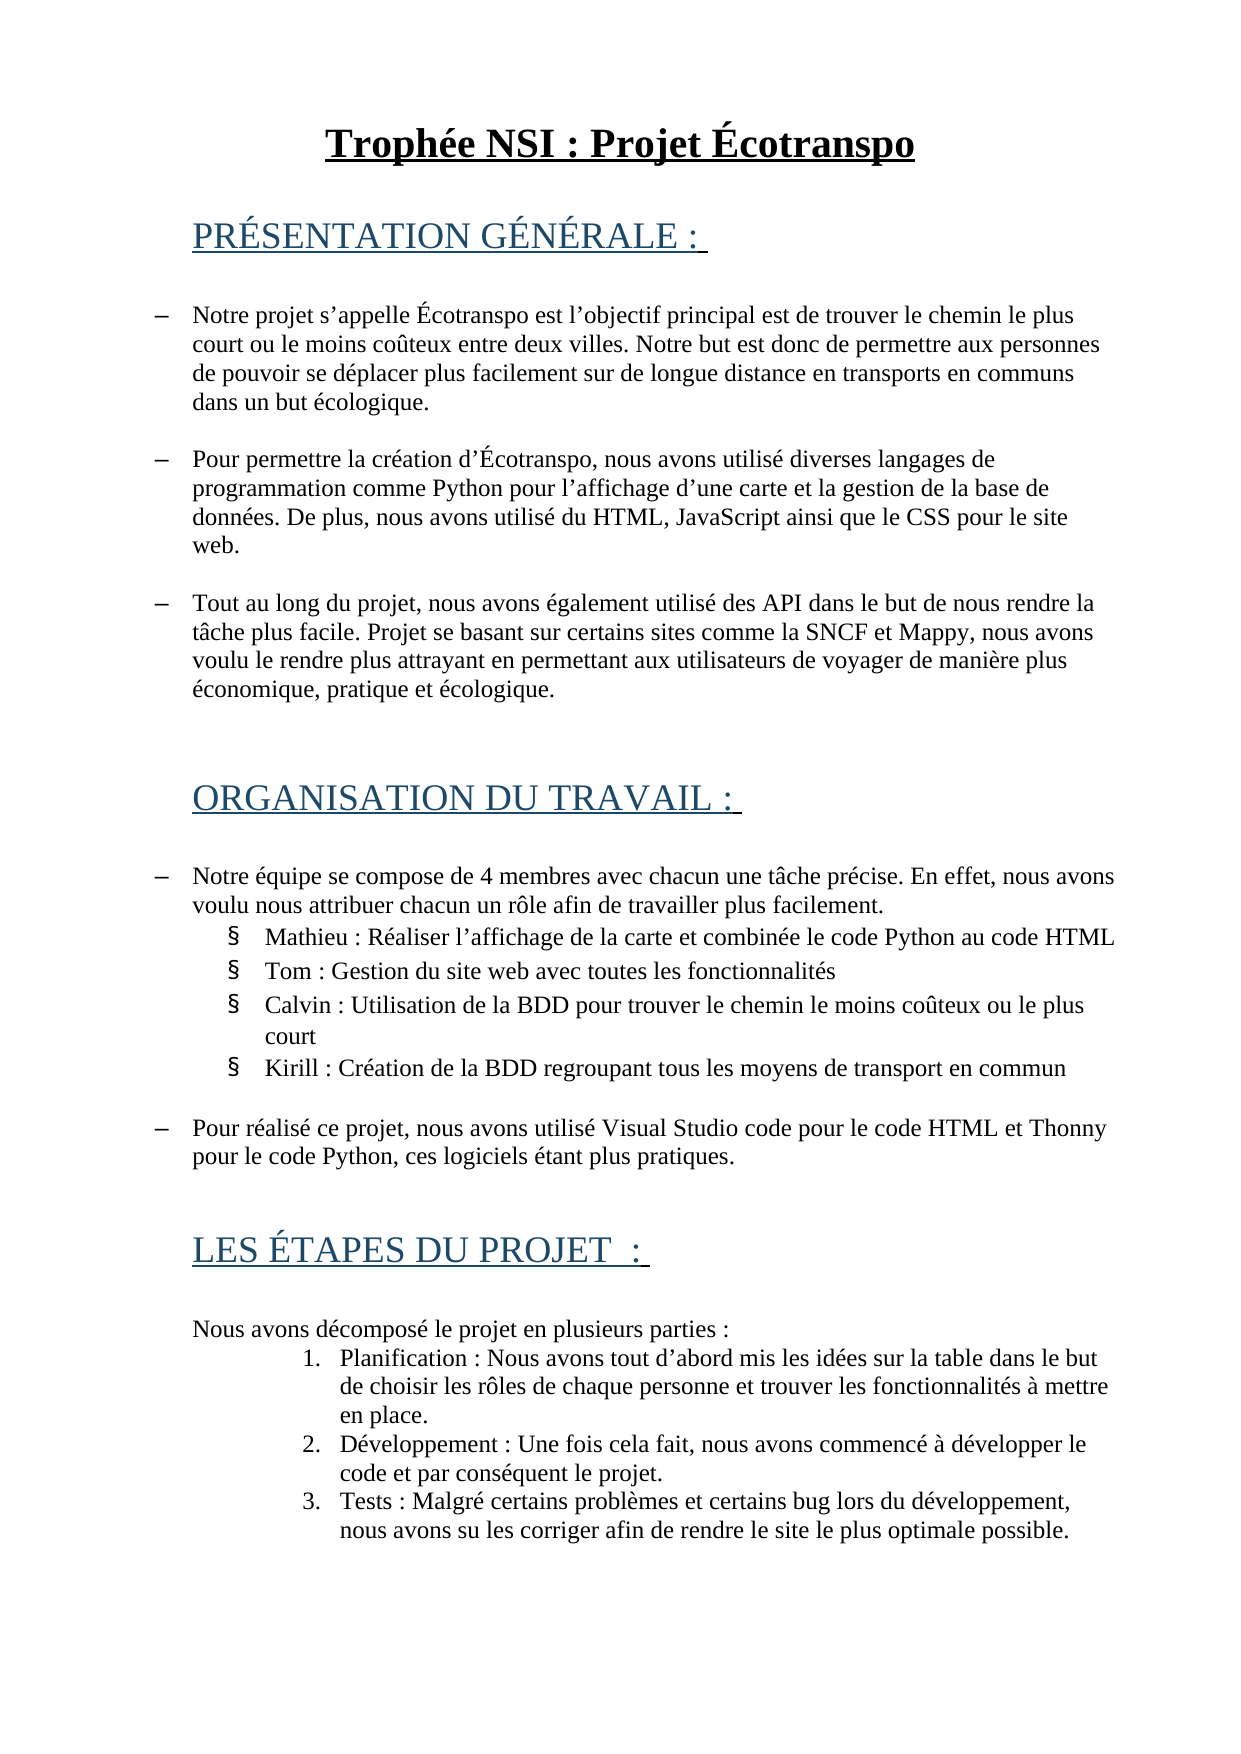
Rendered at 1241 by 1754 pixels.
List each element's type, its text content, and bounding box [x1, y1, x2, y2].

text PRÉSENTATION GÉNÉRALE : [118, 214, 1122, 257]
list Kirill : Création de la BDD regroupant tous les moyens de transport en commun [227, 1050, 1122, 1084]
list Calvin : Utilisation de la BDD pour trouver le chemin le moins coûteux ou le plus court [227, 987, 1122, 1050]
list Planification : Nous avons tout d’abord mis les idées sur la table dans le but de choisir les rôles de chaque personne et trouver les fonctionnalités à mettre en place. [302, 1343, 1122, 1429]
list Notre équipe se compose de 4 membres avec chacun une tâche précise. En effet, nous avons voulu nous attribuer chacun un rôle afin de travailler plus facilement. [154, 861, 1122, 919]
text Nous avons décomposé le projet en plusieurs parties : [118, 1314, 1122, 1343]
text Trophée NSI : Projet Écotranspo [118, 118, 1122, 166]
list Mathieu : Réaliser l’affichage de la carte et combinée le code Python au code HTML [227, 919, 1122, 953]
text LES ÉTAPES DU PROJET : [118, 1228, 1122, 1271]
list Tom : Gestion du site web avec toutes les fonctionnalités [227, 953, 1122, 987]
list Pour réalisé ce projet, nous avons utilisé Visual Studio code pour le code HTML et Thonny pour le code Python, ces logiciels étant plus pratiques. [154, 1112, 1122, 1170]
list Pour permettre la création d’Écotranspo, nous avons utilisé diverses langages de programmation comme Python pour l’affichage d’une carte et la gestion de la base de données. De plus, nous avons utilisé du HTML, JavaScript ainsi que le CSS pour le site web. [154, 444, 1122, 559]
list Tests : Malgré certains problèmes et certains bug lors du développement, nous avons su les corriger afin de rendre le site le plus optimale possible. [302, 1486, 1122, 1544]
list Développement : Une fois cela fait, nous avons commencé à développer le code et par conséquent le projet. [302, 1429, 1122, 1486]
text ORGANISATION DU TRAVAIL : [118, 775, 1122, 818]
list Tout au long du projet, nous avons également utilisé des API dans le but de nous rendre la tâche plus facile. Projet se basant sur certains sites comme la SNCF et Mappy, nous avons voulu le rendre plus attrayant en permettant aux utilisateurs de voyager de manière plus économique, pratique et écologique. [154, 588, 1122, 703]
list Notre projet s’appelle Écotranspo est l’objectif principal est de trouver le chemin le plus court ou le moins coûteux entre deux villes. Notre but est donc de permettre aux personnes de pouvoir se déplacer plus facilement sur de longue distance en transports en communs dans un but écologique. [154, 300, 1122, 415]
